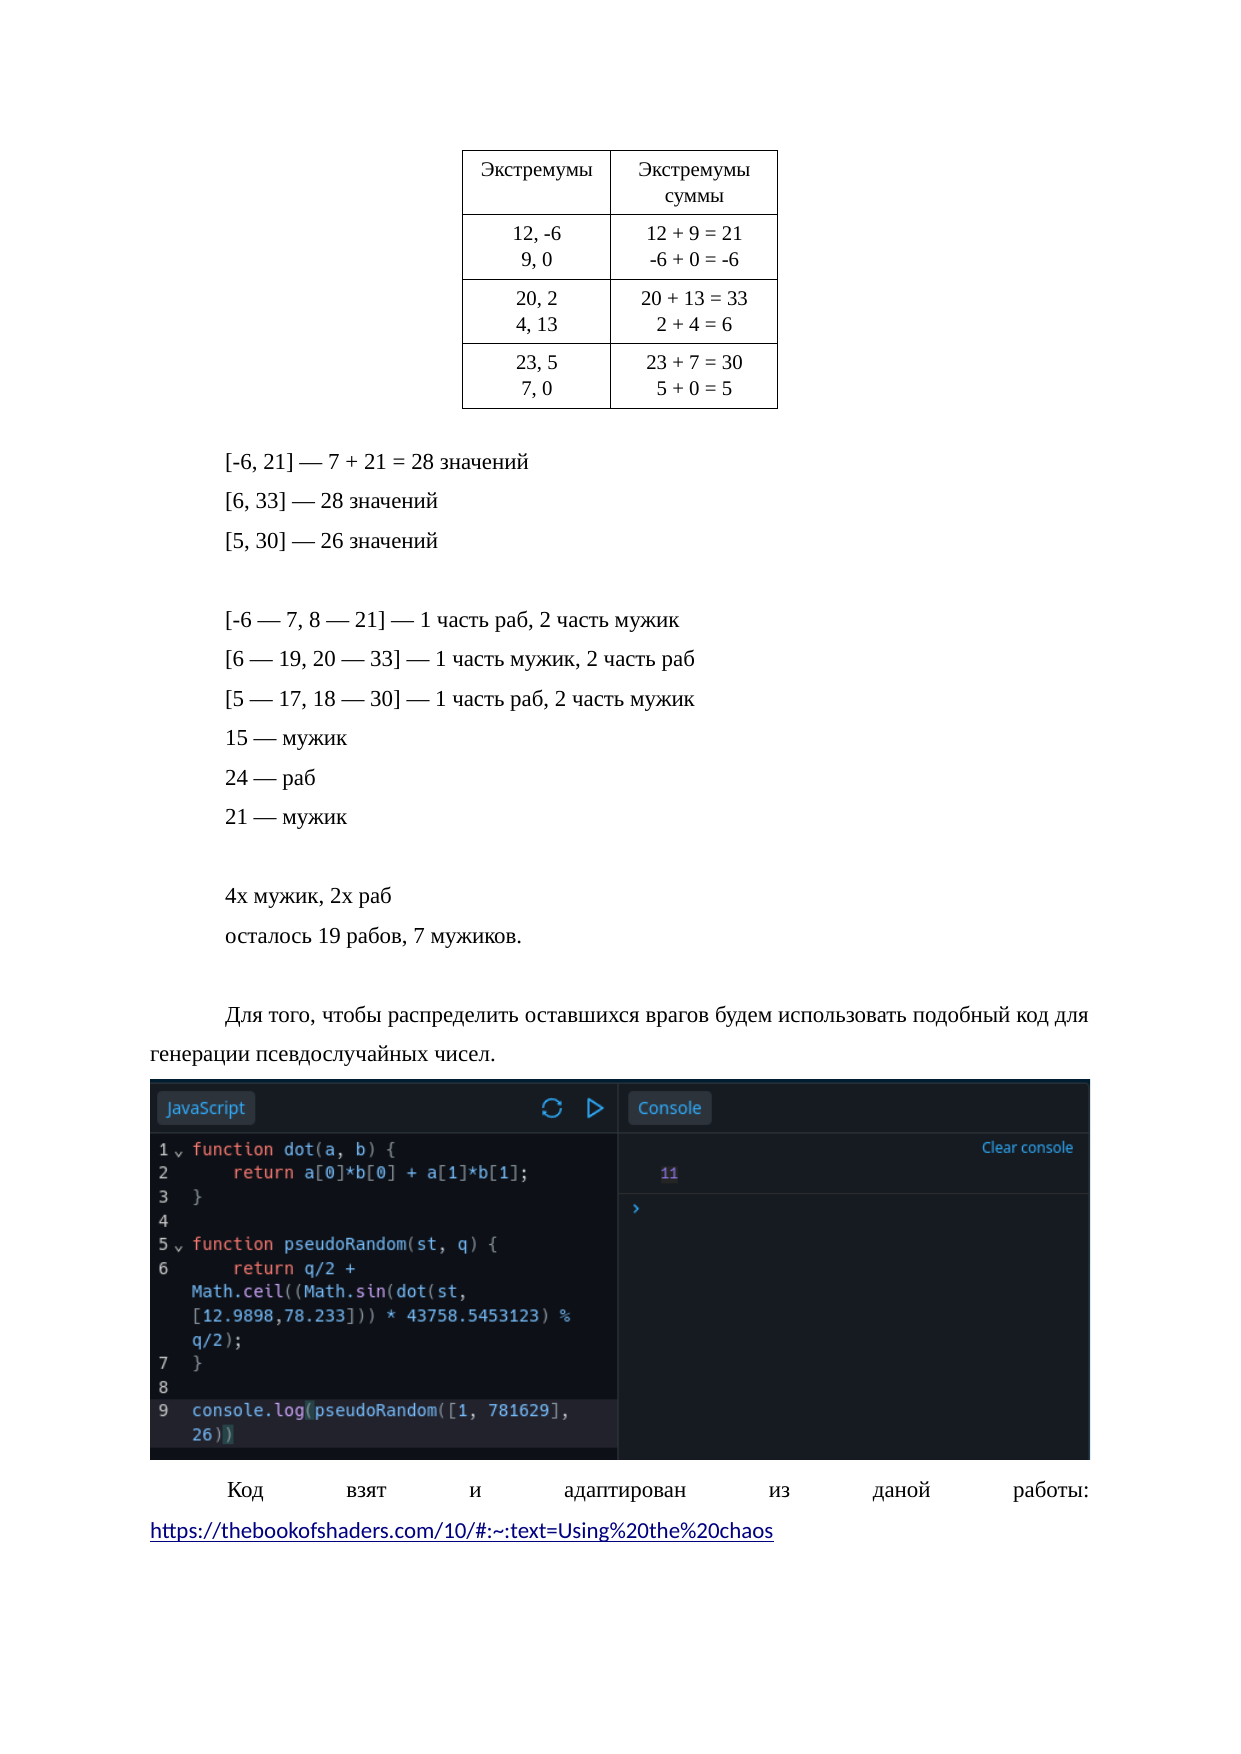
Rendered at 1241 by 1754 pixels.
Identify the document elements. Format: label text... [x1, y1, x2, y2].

table_cell 20, 2 4, 13 [463, 280, 610, 343]
text [6, 33] — 28 значений [150, 487, 1090, 514]
table_cell 23, 5 7, 0 [463, 344, 610, 407]
text Код взят и адаптирован из даной работы: https://thebookofshaders.com/10/#:~:text=Using%20the%20chaos [150, 1476, 1090, 1545]
text 15 — мужик [150, 724, 1090, 751]
table_cell 23 + 7 = 30 5 + 0 = 5 [611, 344, 777, 407]
picture [150, 1079, 1091, 1460]
text 24 — раб [150, 764, 1090, 790]
table_cell 12, -6 9, 0 [463, 215, 610, 279]
text 21 — мужик [150, 803, 1090, 830]
text [5, 30] — 26 значений [150, 527, 1090, 553]
text осталось 19 рабов, 7 мужиков. [150, 922, 1090, 948]
text [6 — 19, 20 — 33] — 1 часть мужик, 2 часть раб [150, 645, 1090, 672]
table_cell 20 + 13 = 33 2 + 4 = 6 [611, 280, 777, 343]
table_header Экстремумы [463, 151, 610, 214]
text [-6, 21] — 7 + 21 = 28 значений [150, 448, 1090, 474]
table_cell 12 + 9 = 21 -6 + 0 = -6 [611, 215, 777, 279]
text 4х мужик, 2х раб [150, 882, 1090, 909]
text Для того, чтобы распределить оставшихся врагов будем использовать подобный код для генерации псевдослучайных чисел. [150, 1001, 1090, 1067]
text [5 — 17, 18 — 30] — 1 часть раб, 2 часть мужик [150, 685, 1090, 711]
text [-6 — 7, 8 — 21] — 1 часть раб, 2 часть мужик [150, 606, 1090, 632]
table_header Экстремумы суммы [611, 151, 777, 214]
